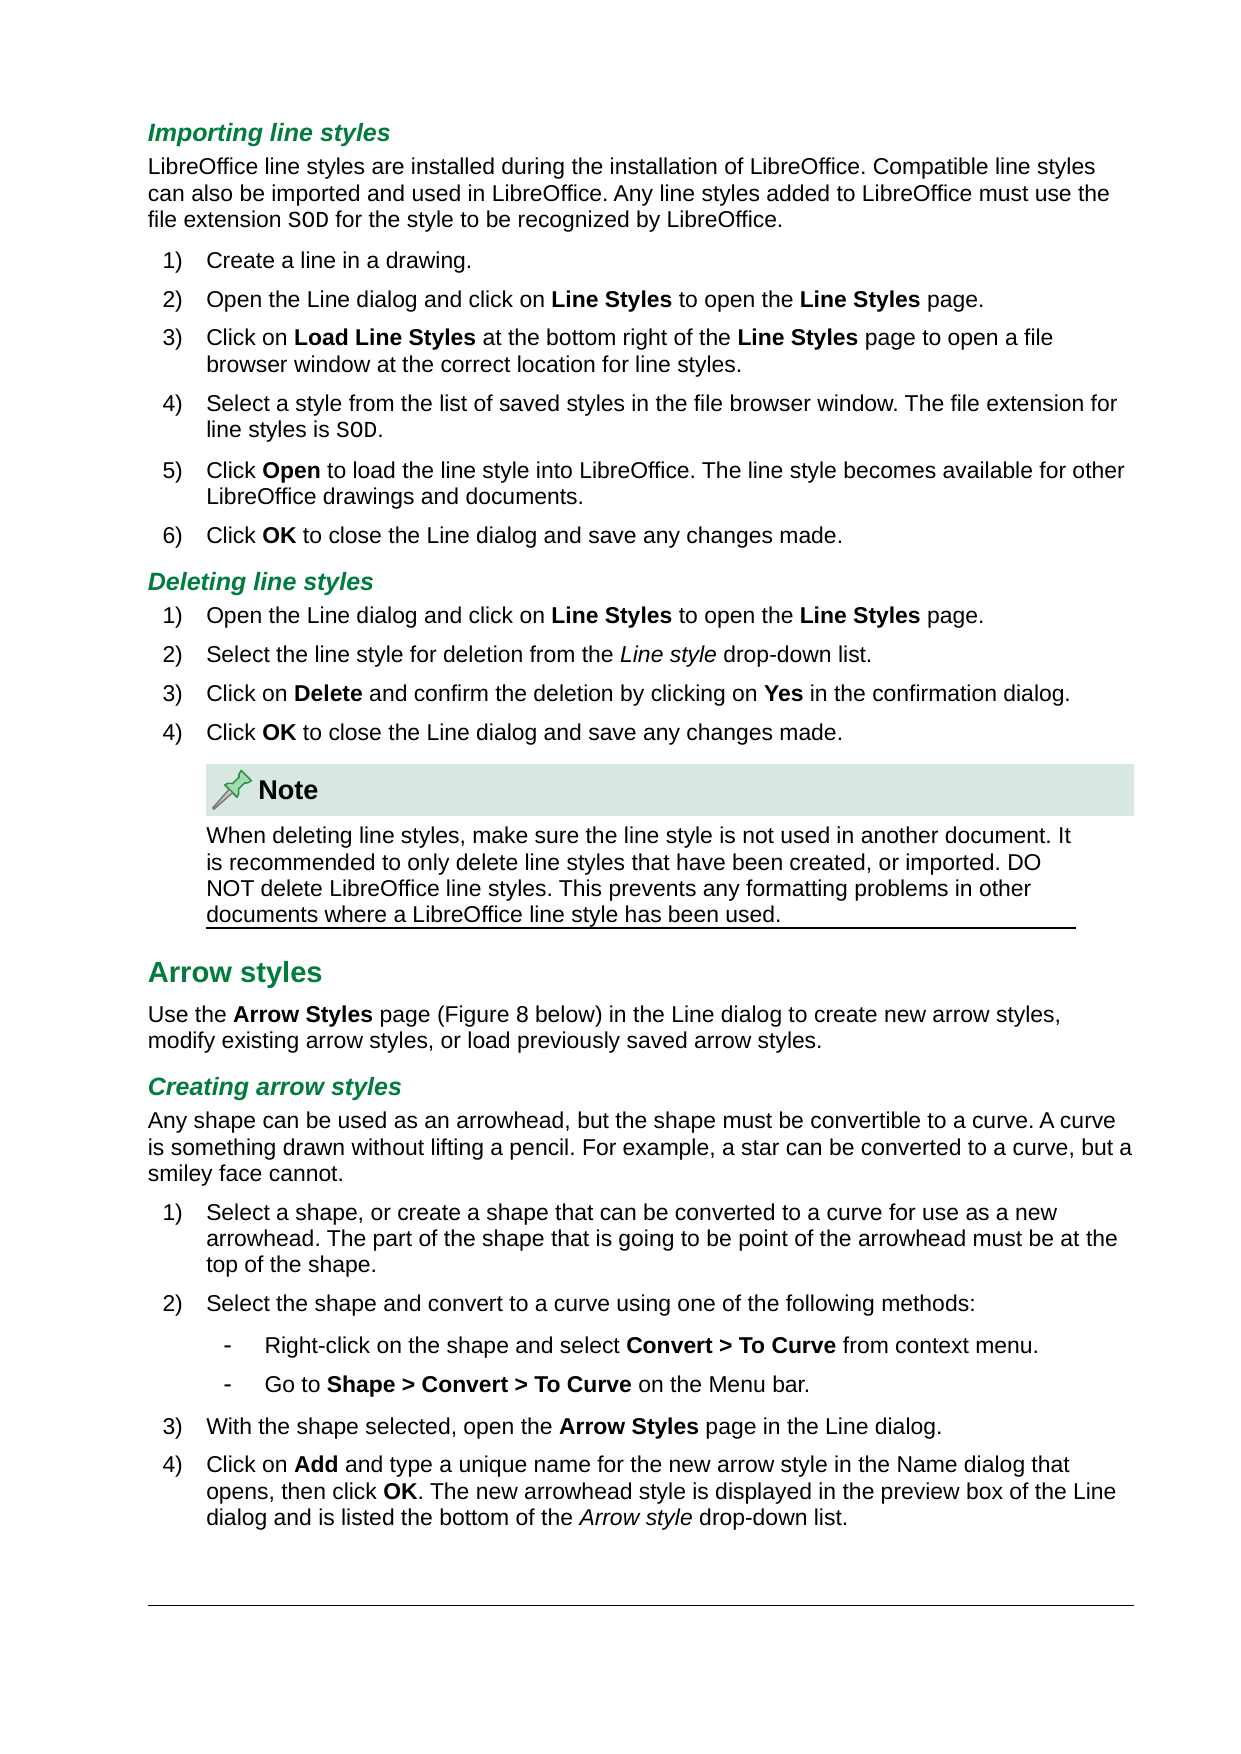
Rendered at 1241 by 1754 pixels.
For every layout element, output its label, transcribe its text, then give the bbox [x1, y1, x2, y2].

list Select the shape and convert to a curve using one of the following methods: [162, 1290, 1134, 1317]
list Open the Line dialog and click on Line Styles to open the Line Styles page. [162, 602, 1134, 628]
list Click OK to close the Line dialog and save any changes made. [162, 719, 1134, 745]
subtitle Note [206, 764, 1134, 816]
list Click on Add and type a unique name for the new arrow style in the Name dialog that opens, then click OK. The new arrowhead style is displayed in the preview box of the Line dialog and is listed the bottom of the Arrow style drop-down list. [162, 1451, 1134, 1531]
list Select the line style for deletion from the Line style drop-down list. [162, 641, 1134, 667]
list Right-click on the shape and select Convert > To Curve from context menu. [221, 1329, 1134, 1358]
list Create a line in a drawing. [162, 247, 1134, 273]
list Click Open to load the line style into LibreOffice. The line style becomes available for other LibreOffice drawings and documents. [162, 457, 1134, 509]
list Select a shape, or create a shape that can be converted to a curve for use as a new arrowhead. The part of the shape that is going to be point of the arrowhead must be at the top of the shape. [162, 1199, 1134, 1278]
subtitle Deleting line styles [148, 567, 1134, 596]
subtitle Creating arrow styles [148, 1072, 1134, 1101]
subtitle Importing line styles [148, 118, 1134, 147]
list Click on Load Line Styles at the bottom right of the Line Styles page to open a file browser window at the correct location for line styles. [162, 324, 1134, 377]
list Click OK to close the Line dialog and save any changes made. [162, 522, 1134, 548]
text Any shape can be used as an arrowhead, but the shape must be convertible to a curve. A curve is something drawn without lifting a pencil. For example, a star can be converted to a curve, but a smiley face cannot. [148, 1107, 1134, 1186]
text When deleting line styles, make sure the line style is not used in another document. It is recommended to only delete line styles that have been created, or imported. DO NOT delete LibreOffice line styles. This prevents any formatting problems in other documents where a LibreOffice line style has been used. [206, 822, 1076, 927]
text LibreOffice line styles are installed during the installation of LibreOffice. Compatible line styles can also be imported and used in LibreOffice. Any line styles added to LibreOffice must use the file extension SOD for the style to be recognized by LibreOffice. [148, 153, 1134, 234]
list With the shape selected, open the Arrow Styles page in the Line dialog. [162, 1413, 1134, 1439]
list Select a style from the list of saved styles in the file browser window. The file extension for line styles is SOD. [162, 389, 1134, 444]
text Use the Arrow Styles page (Figure 8 below) in the Line dialog to create new arrow styles, modify existing arrow styles, or load previously saved arrow styles. [148, 1001, 1134, 1053]
list Open the Line dialog and click on Line Styles to open the Line Styles page. [162, 286, 1134, 312]
list Go to Shape > Convert > To Curve on the Menu bar. [221, 1368, 1134, 1400]
subtitle Arrow styles [148, 954, 1134, 988]
list Click on Delete and confirm the deletion by clicking on Yes in the confirmation dialog. [162, 680, 1134, 706]
